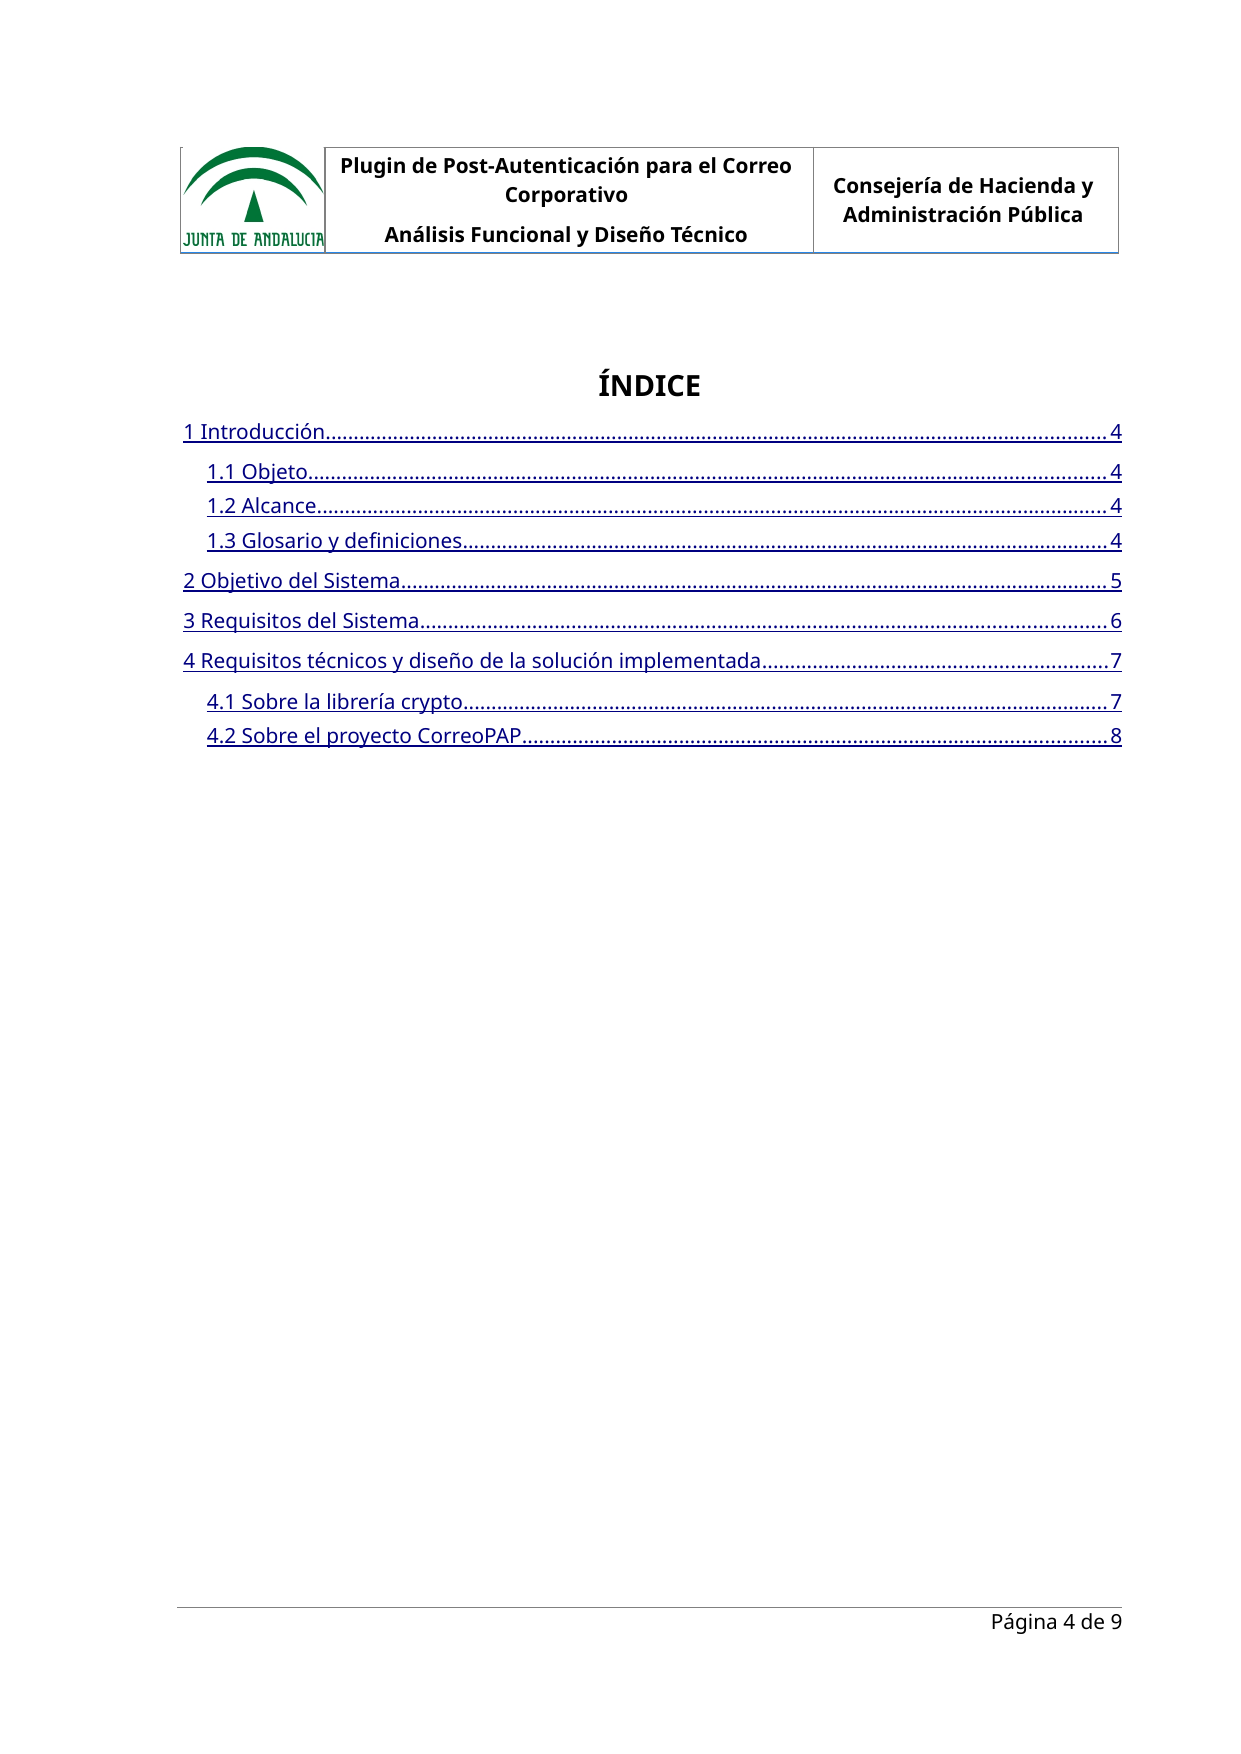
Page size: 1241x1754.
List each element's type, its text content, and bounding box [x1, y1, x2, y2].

text 4 Requisitos técnicos y diseño de la solución implementada 7 [183, 647, 1122, 671]
text 1 Introducción 4 [183, 417, 1122, 441]
picture [183, 147, 324, 246]
text 4.2 Sobre el proyecto CorreoPAP 8 [207, 721, 1122, 745]
text 1.1 Objeto 4 [207, 457, 1122, 481]
text 1.2 Alcance 4 [207, 492, 1122, 516]
text 2 Objetivo del Sistema 5 [183, 566, 1122, 590]
text 3 Requisitos del Sistema 6 [183, 606, 1122, 631]
text 1.3 Glosario y definiciones 4 [207, 526, 1122, 550]
text 4.1 Sobre la librería crypto 7 [207, 687, 1122, 711]
subtitle ÍNDICE [177, 365, 1122, 404]
